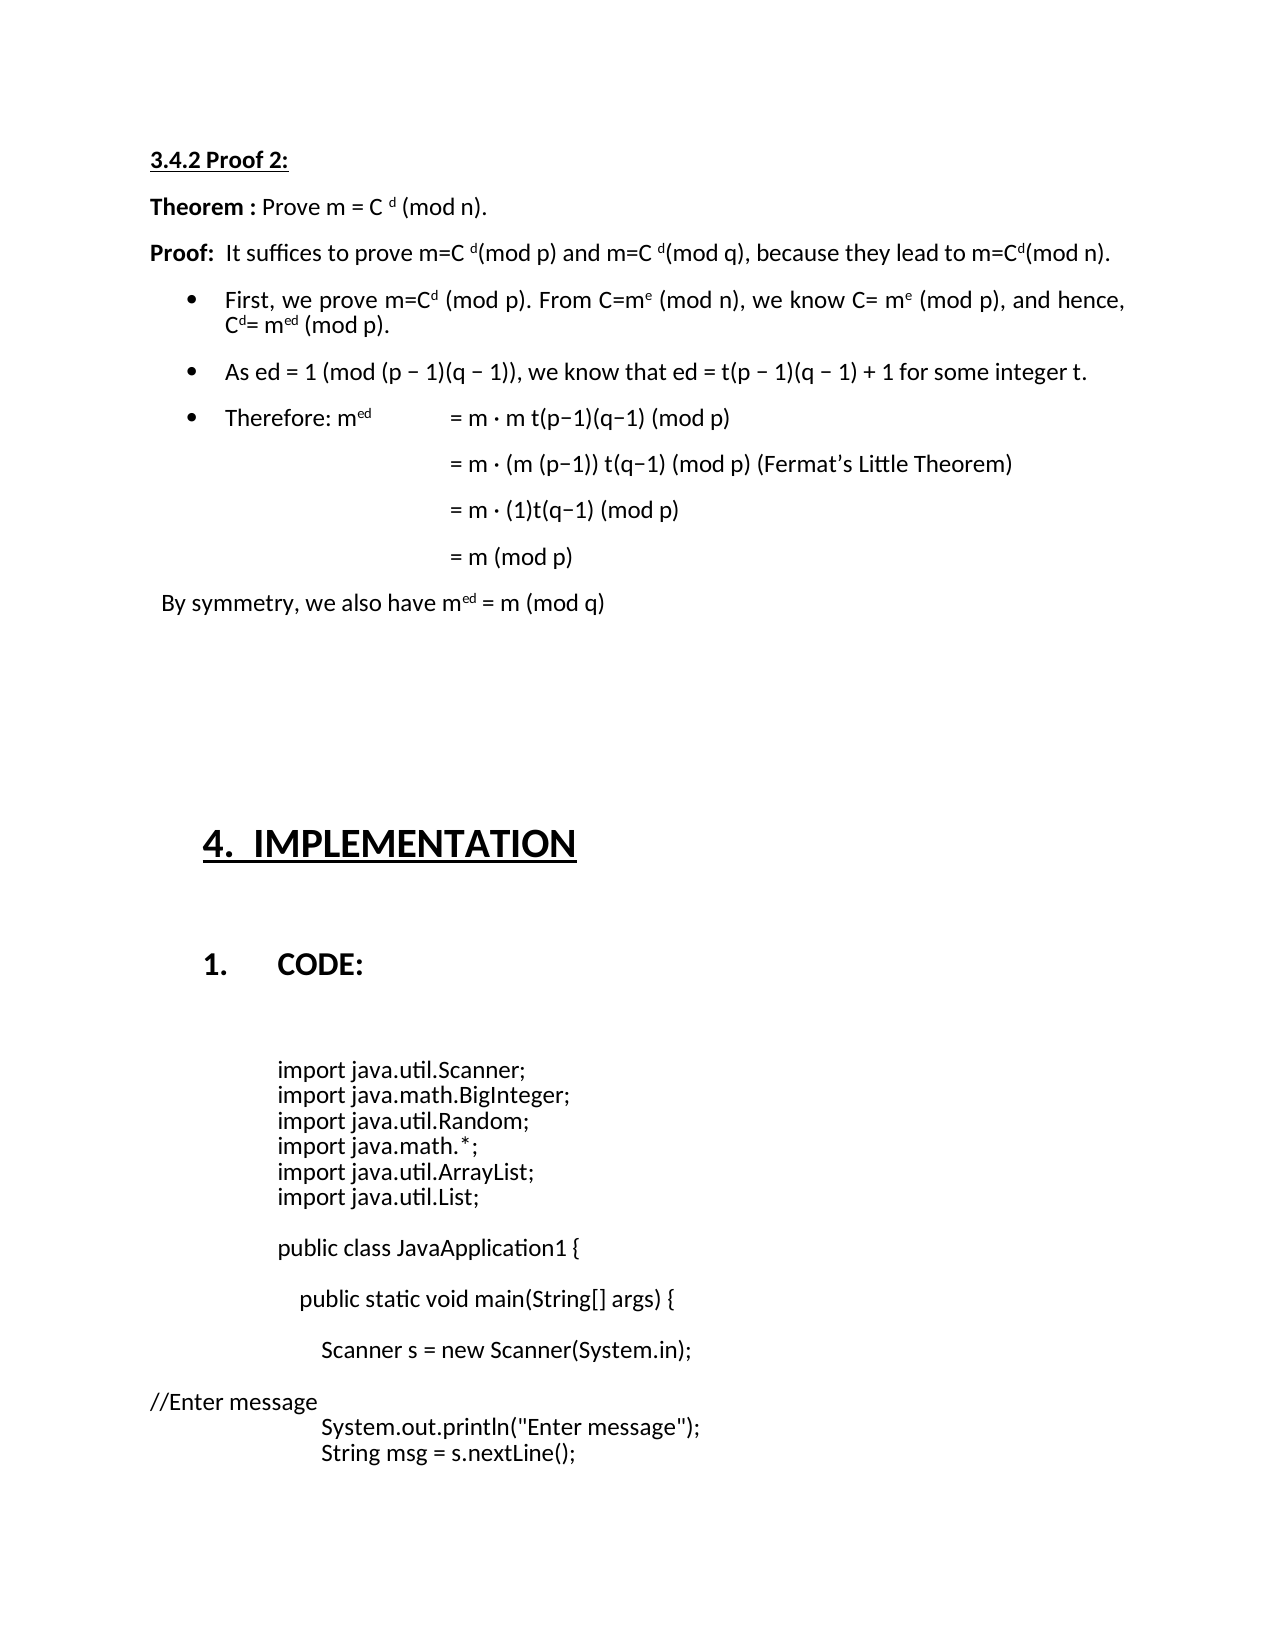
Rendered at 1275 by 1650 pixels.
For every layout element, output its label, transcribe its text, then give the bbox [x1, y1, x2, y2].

list First, we prove m=Cd (mod p). From C=me (mod n), we know C= me (mod p), and hence, Cd= med (mod p). [187, 289, 1125, 340]
list String msg = s.nextLine(); [277, 1442, 1125, 1468]
list import java.math.*; [277, 1136, 1125, 1161]
text Theorem : Prove m = C d (mod n). [150, 196, 1125, 222]
list As ed = 1 (mod (p − 1)(q − 1)), we know that ed = t(p − 1)(q − 1) + 1 for some integer t. [187, 361, 1125, 386]
list import java.math.BigInteger; [277, 1085, 1125, 1110]
list System.out.println("Enter message"); [277, 1417, 1125, 1442]
list import java.util.Random; [277, 1110, 1125, 1136]
text = m (mod p) [375, 546, 1125, 572]
list 4. IMPLEMENTATION [202, 826, 1125, 867]
text = m · (1)t(q−1) (mod p) [375, 500, 1125, 526]
list public class JavaApplication1 { [277, 1238, 1125, 1263]
text By symmetry, we also have med = m (mod q) [150, 593, 1125, 618]
text 3.4.2 Proof 2: [150, 150, 1125, 176]
list public static void main(String[] args) { [277, 1289, 1125, 1314]
list Therefore: med = m · m t(p−1)(q−1) (mod p) [187, 407, 1125, 433]
list import java.util.Scanner; [277, 1059, 1125, 1085]
text = m · (m (p−1)) t(q−1) (mod p) (Fermat’s Little Theorem) [375, 454, 1125, 479]
text //Enter message [150, 1391, 1125, 1417]
list import java.util.List; [277, 1187, 1125, 1212]
text Proof: It suffices to prove m=C d(mod p) and m=C d(mod q), because they lead to m=Cd(mod n). [150, 243, 1125, 268]
list CODE: [202, 951, 1125, 984]
list Scanner s = new Scanner(System.in); [277, 1340, 1125, 1366]
list import java.util.ArrayList; [277, 1161, 1125, 1187]
